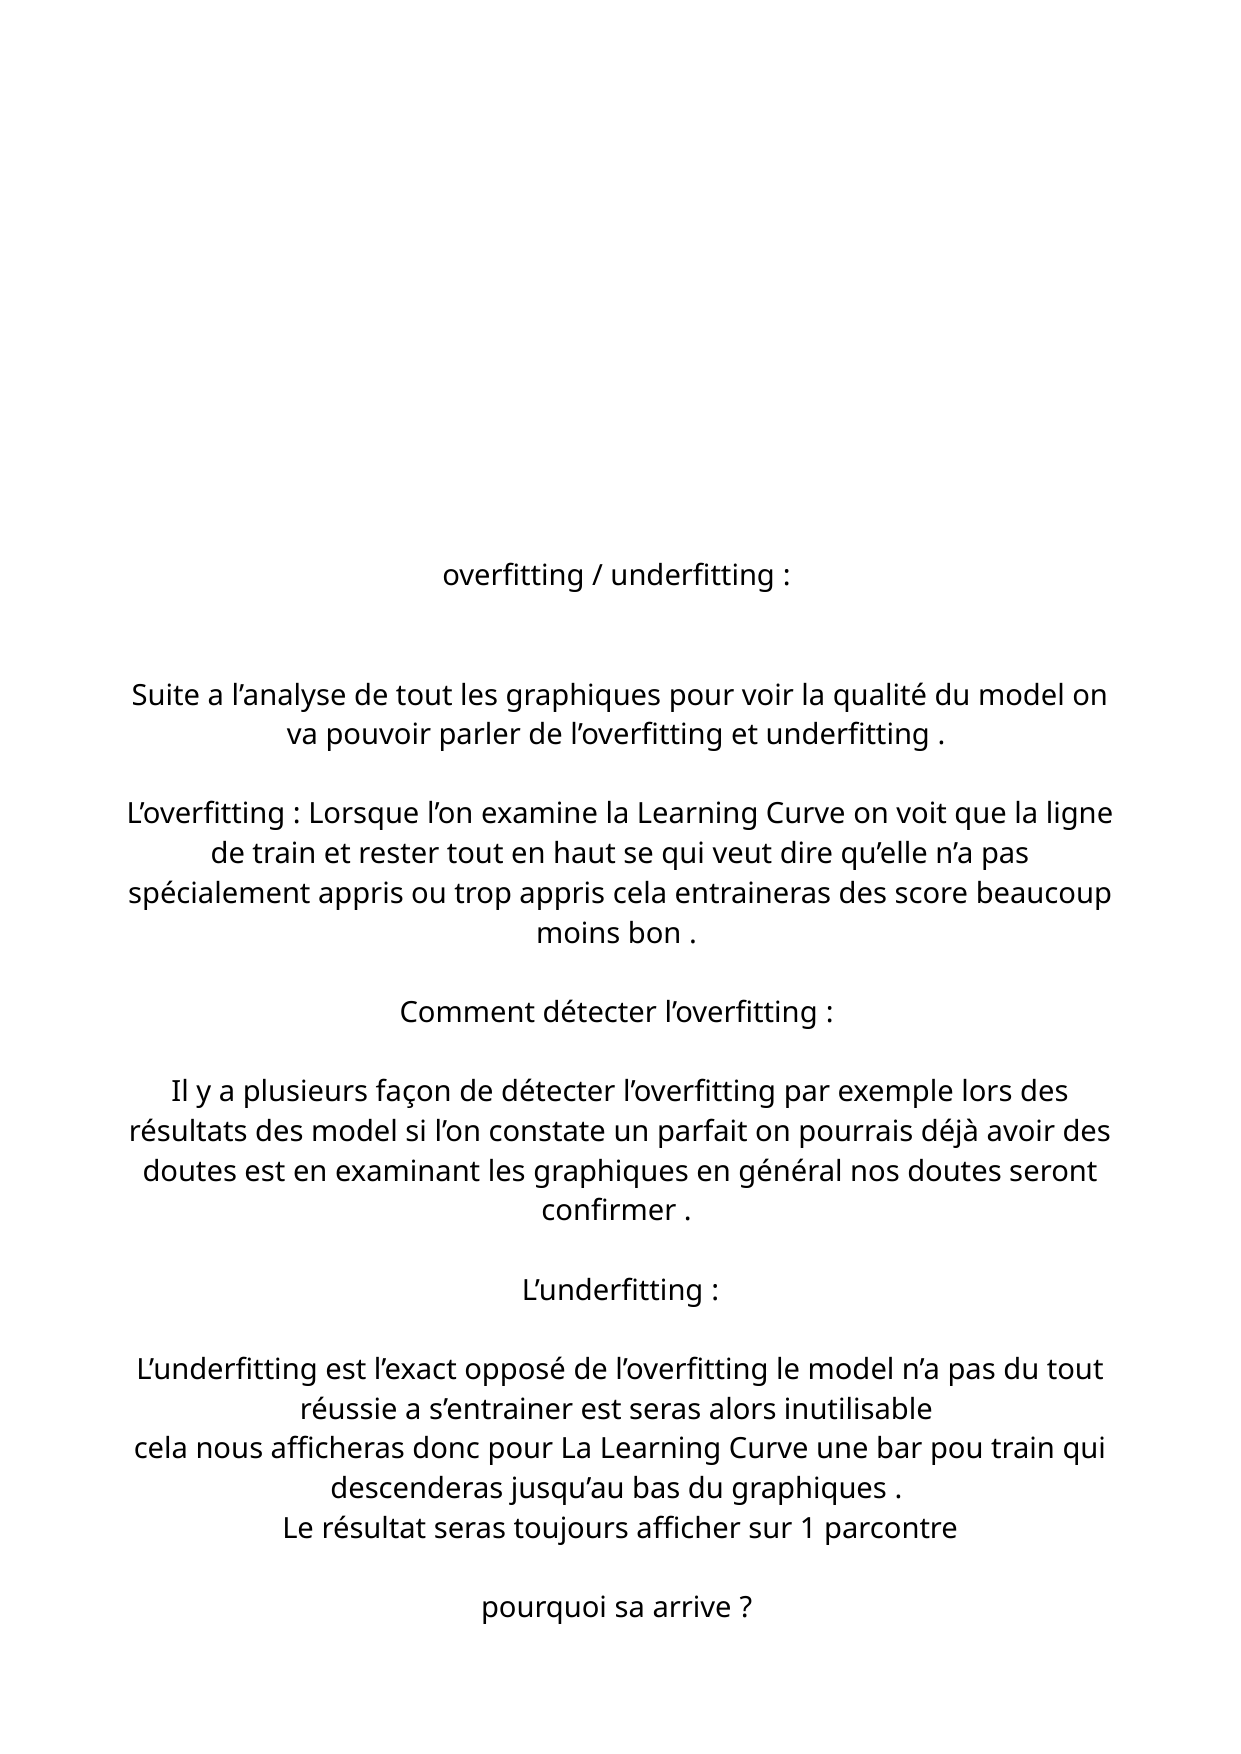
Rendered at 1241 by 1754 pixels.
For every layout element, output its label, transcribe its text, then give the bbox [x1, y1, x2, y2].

text overfitting / underfitting : [118, 555, 1122, 594]
text Comment détecter l’overfitting : [118, 991, 1122, 1031]
text pourquoi sa arrive ? [118, 1587, 1122, 1626]
text cela nous afficheras donc pour La Learning Curve une bar pou train qui descenderas jusqu’au bas du graphiques . [118, 1428, 1122, 1507]
text L’underfitting : [118, 1269, 1122, 1309]
text Il y a plusieurs façon de détecter l’overfitting par exemple lors des résultats des model si l’on constate un parfait on pourrais déjà avoir des doutes est en examinant les graphiques en général nos doutes seront confirmer . [118, 1071, 1122, 1229]
text Suite a l’analyse de tout les graphiques pour voir la qualité du model on va pouvoir parler de l’overfitting et underfitting . [118, 674, 1122, 753]
text L’underfitting est l’exact opposé de l’overfitting le model n’a pas du tout réussie a s’entrainer est seras alors inutilisable [118, 1348, 1122, 1428]
text L’overfitting : Lorsque l’on examine la Learning Curve on voit que la ligne de train et rester tout en haut se qui veut dire qu’elle n’a pas spécialement appris ou trop appris cela entraineras des score beaucoup moins bon . [118, 793, 1122, 952]
text Le résultat seras toujours afficher sur 1 parcontre [118, 1507, 1122, 1547]
